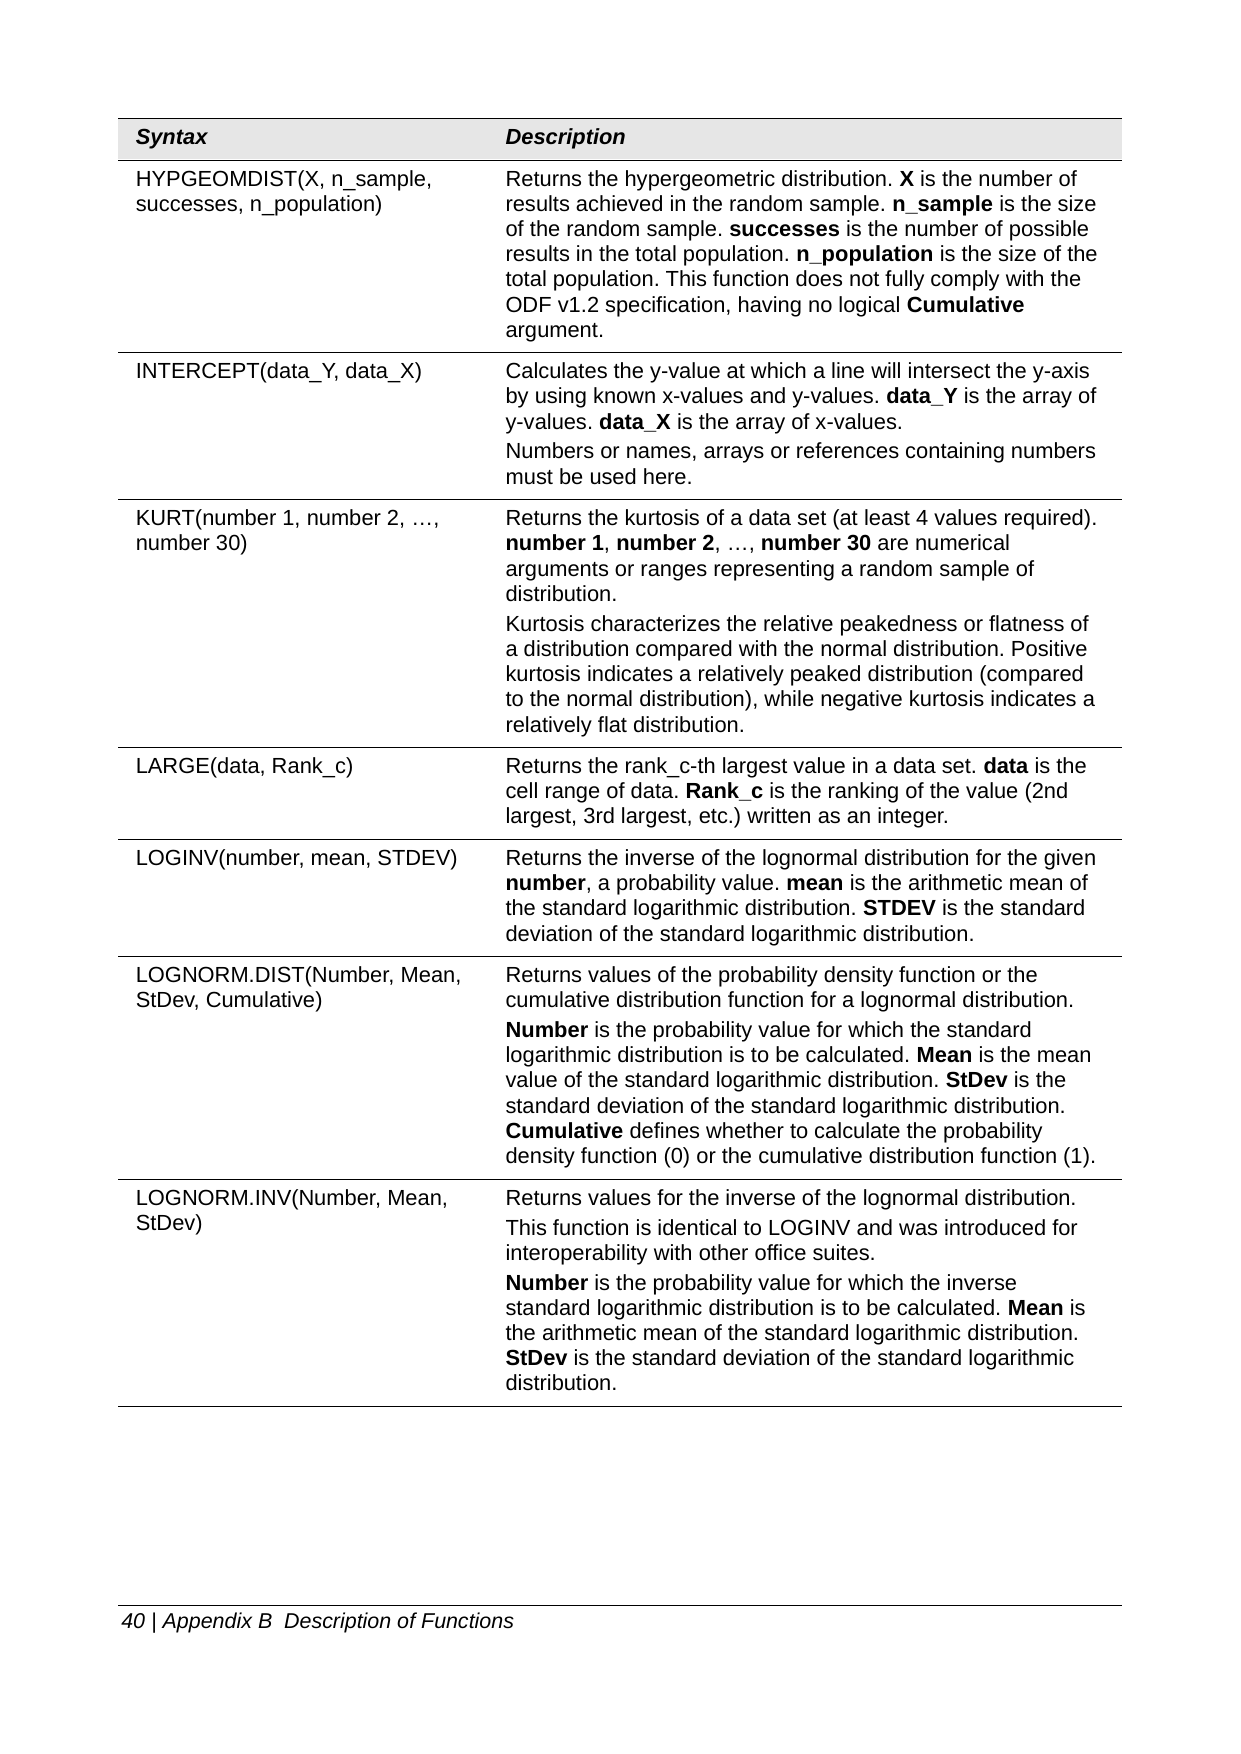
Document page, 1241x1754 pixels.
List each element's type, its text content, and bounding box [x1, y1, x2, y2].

table_header Description [488, 119, 1122, 159]
table_cell KURT(number 1, number 2, …, number 30) [118, 500, 488, 747]
table_cell Returns the hypergeometric distribution. X is the number of results achieved in the random sample. n_sample is the size of the random sample. successes is the number of possible results in the total population. n_population is the size of the total population. This function does not fully comply with the ODF v1.2 specification, having no logical Cumulative argument. [488, 161, 1122, 352]
table_cell Returns values of the probability density function or the cumulative distribution function for a lognormal distribution. Number is the probability value for which the standard logarithmic distribution is to be calculated. Mean is the mean value of the standard logarithmic distribution. StDev is the standard deviation of the standard logarithmic distribution. Cumulative defines whether to calculate the probability density function (0) or the cumulative distribution function (1). [488, 957, 1122, 1179]
table_cell LOGNORM.DIST(Number, Mean, StDev, Cumulative) [118, 957, 488, 1179]
table_cell LOGINV(number, mean, STDEV) [118, 840, 488, 956]
table_cell Returns the inverse of the lognormal distribution for the given number, a probability value. mean is the arithmetic mean of the standard logarithmic distribution. STDEV is the standard deviation of the standard logarithmic distribution. [488, 840, 1122, 956]
table_cell Returns the rank_c-th largest value in a data set. data is the cell range of data. Rank_c is the ranking of the value (2nd largest, 3rd largest, etc.) written as an integer. [488, 748, 1122, 839]
table_cell Returns the kurtosis of a data set (at least 4 values required). number 1, number 2, …, number 30 are numerical arguments or ranges representing a random sample of distribution. Kurtosis characterizes the relative peakedness or flatness of a distribution compared with the normal distribution. Positive kurtosis indicates a relatively peaked distribution (compared to the normal distribution), while negative kurtosis indicates a relatively flat distribution. [488, 500, 1122, 747]
table_cell LOGNORM.INV(Number, Mean, StDev) [118, 1180, 488, 1406]
table_cell Calculates the y-value at which a line will intersect the y-axis by using known x-values and y-values. data_Y is the array of y-values. data_X is the array of x-values. Numbers or names, arrays or references containing numbers must be used here. [488, 353, 1122, 499]
table_cell Returns values for the inverse of the lognormal distribution. This function is identical to LOGINV and was introduced for interoperability with other office suites. Number is the probability value for which the inverse standard logarithmic distribution is to be calculated. Mean is the arithmetic mean of the standard logarithmic distribution. StDev is the standard deviation of the standard logarithmic distribution. [488, 1180, 1122, 1406]
table_cell LARGE(data, Rank_c) [118, 748, 488, 839]
table_header Syntax [118, 119, 488, 159]
table_cell INTERCEPT(data_Y, data_X) [118, 353, 488, 499]
table_cell HYPGEOMDIST(X, n_sample, successes, n_population) [118, 161, 488, 352]
